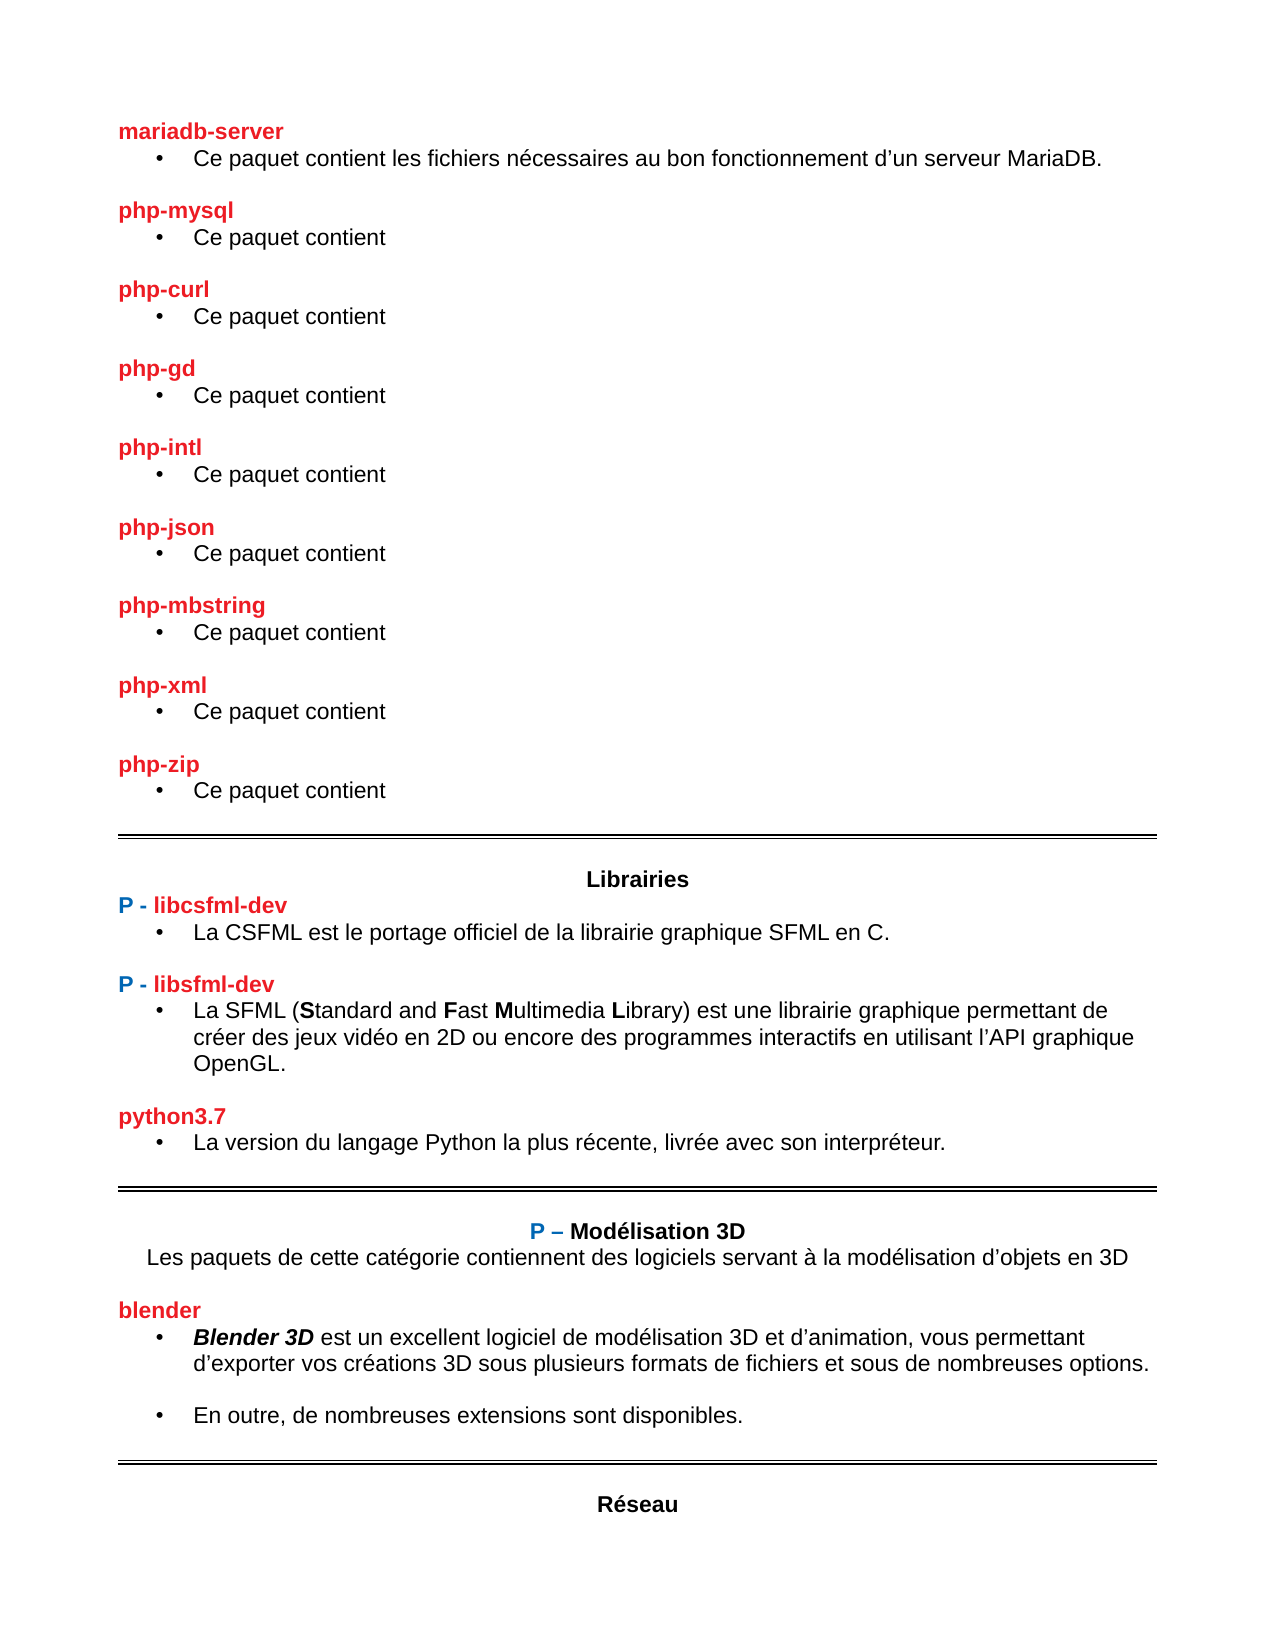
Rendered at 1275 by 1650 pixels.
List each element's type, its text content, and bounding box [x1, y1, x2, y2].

list Ce paquet contient [156, 698, 1157, 724]
text php-mbstring [118, 592, 1157, 619]
list En outre, de nombreuses extensions sont disponibles. [156, 1402, 1157, 1429]
text php-json [118, 513, 1157, 540]
list Ce paquet contient [156, 303, 1157, 329]
list Ce paquet contient [156, 540, 1157, 566]
text php-gd [118, 355, 1157, 382]
list Blender 3D est un excellent logiciel de modélisation 3D et d’animation, vous permettant d’exporter vos créations 3D sous plusieurs formats de fichiers et sous de nombreuses options. [156, 1323, 1157, 1376]
text php-curl [118, 276, 1157, 303]
list Ce paquet contient les fichiers nécessaires au bon fonctionnement d’un serveur MariaDB. [156, 144, 1157, 171]
list Ce paquet contient [156, 777, 1157, 803]
text P – Modélisation 3D [118, 1218, 1157, 1244]
text blender [118, 1297, 1157, 1323]
text python3.7 [118, 1103, 1157, 1129]
text php-zip [118, 751, 1157, 777]
list La CSFML est le portage officiel de la librairie graphique SFML en C. [156, 918, 1157, 945]
text php-mysql [118, 197, 1157, 223]
text mariadb-server [118, 118, 1157, 144]
list Ce paquet contient [156, 382, 1157, 408]
text Librairies [118, 866, 1157, 892]
list Ce paquet contient [156, 619, 1157, 645]
list La SFML (Standard and Fast Multimedia Library) est une librairie graphique permettant de créer des jeux vidéo en 2D ou encore des programmes interactifs en utilisant l’API graphique OpenGL. [156, 997, 1157, 1077]
text P - libsfml-dev [118, 971, 1157, 997]
list Ce paquet contient [156, 223, 1157, 250]
text php-xml [118, 672, 1157, 698]
text P - libcsfml-dev [118, 892, 1157, 918]
text php-intl [118, 434, 1157, 461]
text Les paquets de cette catégorie contiennent des logiciels servant à la modélisation d’objets en 3D [118, 1244, 1157, 1271]
list La version du langage Python la plus récente, livrée avec son interpréteur. [156, 1129, 1157, 1156]
text Réseau [118, 1491, 1157, 1518]
list Ce paquet contient [156, 461, 1157, 487]
